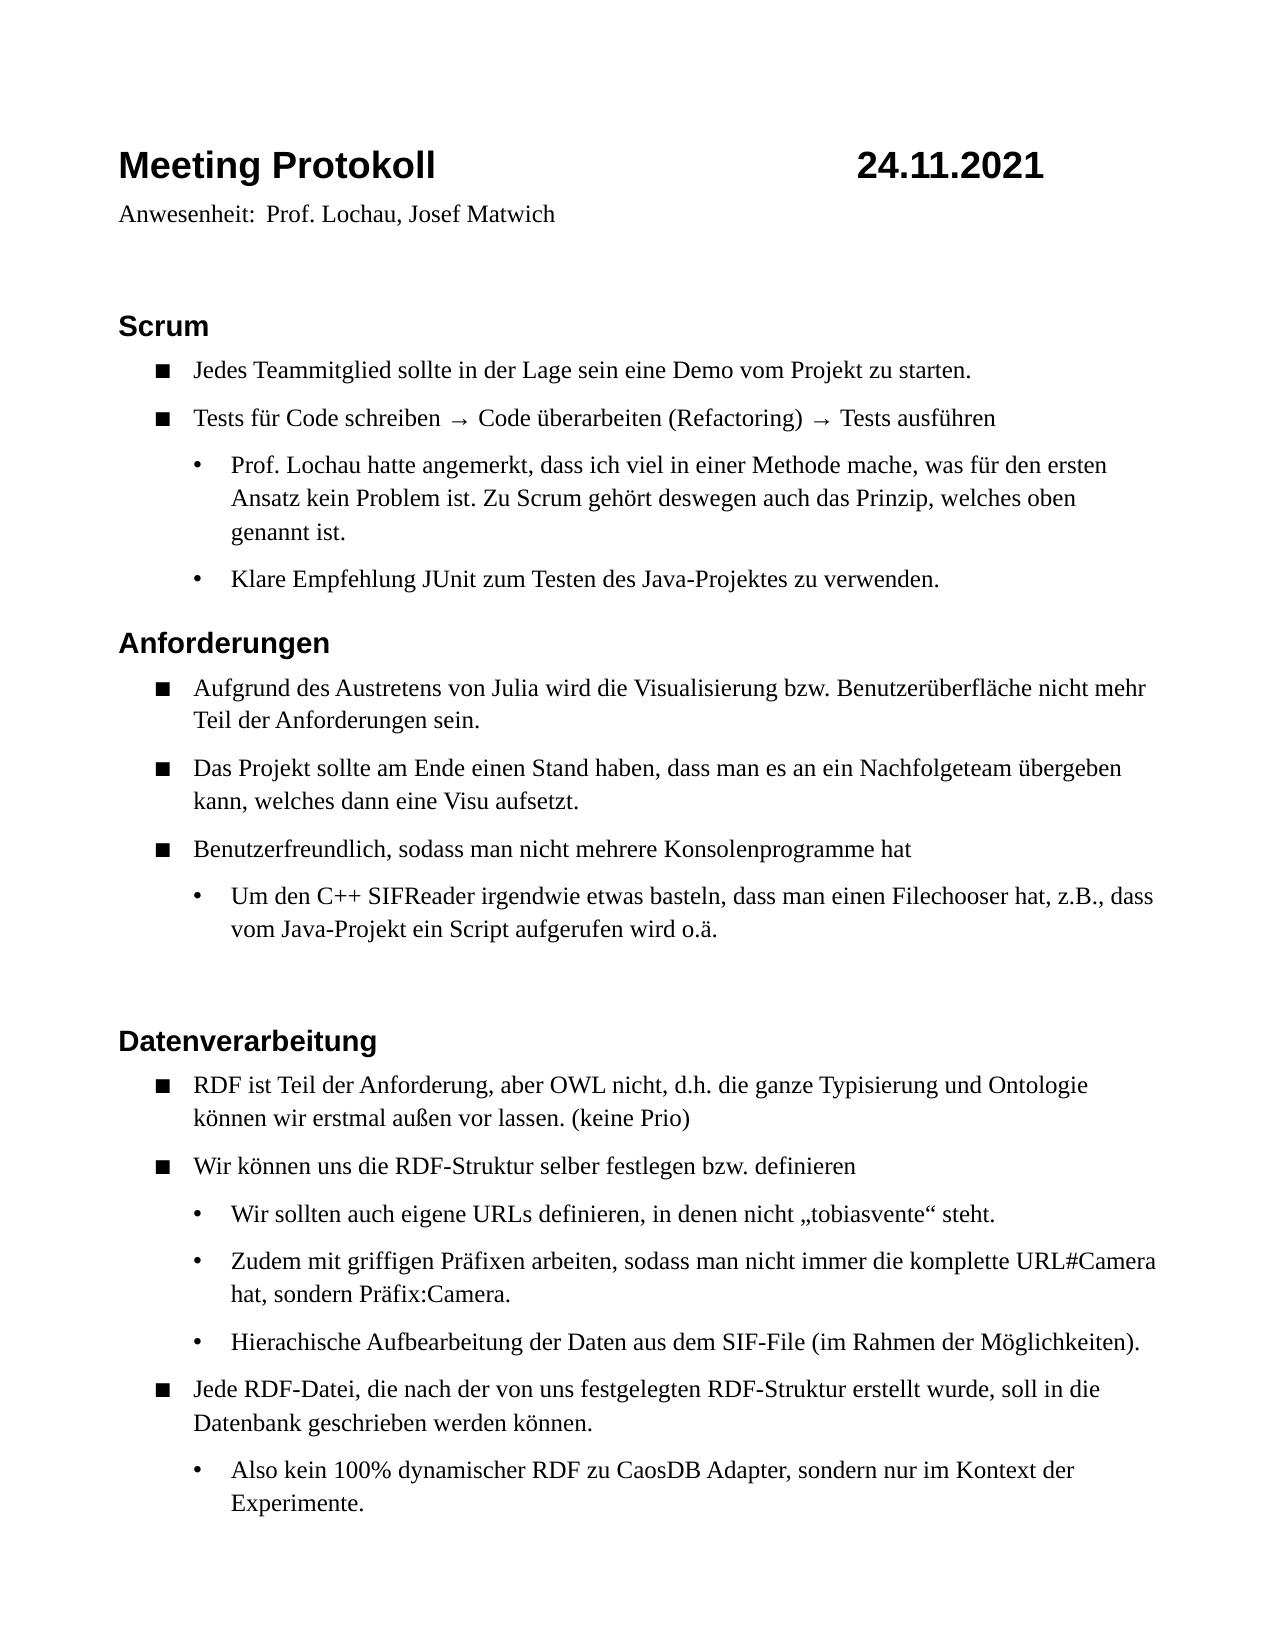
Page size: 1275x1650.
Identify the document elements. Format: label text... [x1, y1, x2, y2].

list Tests für Code schreiben → Code überarbeiten (Refactoring) → Tests ausführen [156, 403, 1157, 432]
list Jede RDF-Datei, die nach der von uns festgelegten RDF-Struktur erstellt wurde, soll in die Datenbank geschrieben werden können. [156, 1374, 1157, 1436]
list Wir können uns die RDF-Struktur selber festlegen bzw. definieren [156, 1151, 1157, 1180]
subtitle Anforderungen [118, 626, 1157, 660]
list Prof. Lochau hatte angemerkt, dass ich viel in einer Methode mache, was für den ersten Ansatz kein Problem ist. Zu Scrum gehört deswegen auch das Prinzip, welches oben genannt ist. [193, 451, 1157, 545]
subtitle Scrum [118, 309, 1157, 343]
list Aufgrund des Austretens von Julia wird die Visualisierung bzw. Benutzerüberfläche nicht mehr Teil der Anforderungen sein. [156, 673, 1157, 734]
text Anwesenheit: Prof. Lochau, Josef Matwich [118, 199, 1157, 228]
list Hierachische Aufbearbeitung der Daten aus dem SIF-File (im Rahmen der Möglichkeiten). [193, 1327, 1157, 1356]
list Das Projekt sollte am Ende einen Stand haben, dass man es an ein Nachfolgeteam übergeben kann, welches dann eine Visu aufsetzt. [156, 753, 1157, 815]
list Also kein 100% dynamischer RDF zu CaosDB Adapter, sondern nur im Kontext der Experimente. [193, 1455, 1157, 1517]
subtitle Datenverarbeitung [118, 1024, 1157, 1058]
list Klare Empfehlung JUnit zum Testen des Java-Projektes zu verwenden. [193, 564, 1157, 593]
list Um den C++ SIFReader irgendwie etwas basteln, dass man einen Filechooser hat, z.B., dass vom Java-Projekt ein Script aufgerufen wird o.ä. [193, 881, 1157, 943]
list RDF ist Teil der Anforderung, aber OWL nicht, d.h. die ganze Typisierung und Ontologie können wir erstmal außen vor lassen. (keine Prio) [156, 1071, 1157, 1132]
list Benutzerfreundlich, sodass man nicht mehrere Konsolenprogramme hat [156, 834, 1157, 863]
list Wir sollten auch eigene URLs definieren, in denen nicht „tobiasvente“ steht. [193, 1199, 1157, 1227]
subtitle Meeting Protokoll 24.11.2021 [118, 143, 1157, 187]
list Zudem mit griffigen Präfixen arbeiten, sodass man nicht immer die komplette URL#Camera hat, sondern Präfix:Camera. [193, 1246, 1157, 1308]
list Jedes Teammitglied sollte in der Lage sein eine Demo vom Projekt zu starten. [156, 355, 1157, 384]
